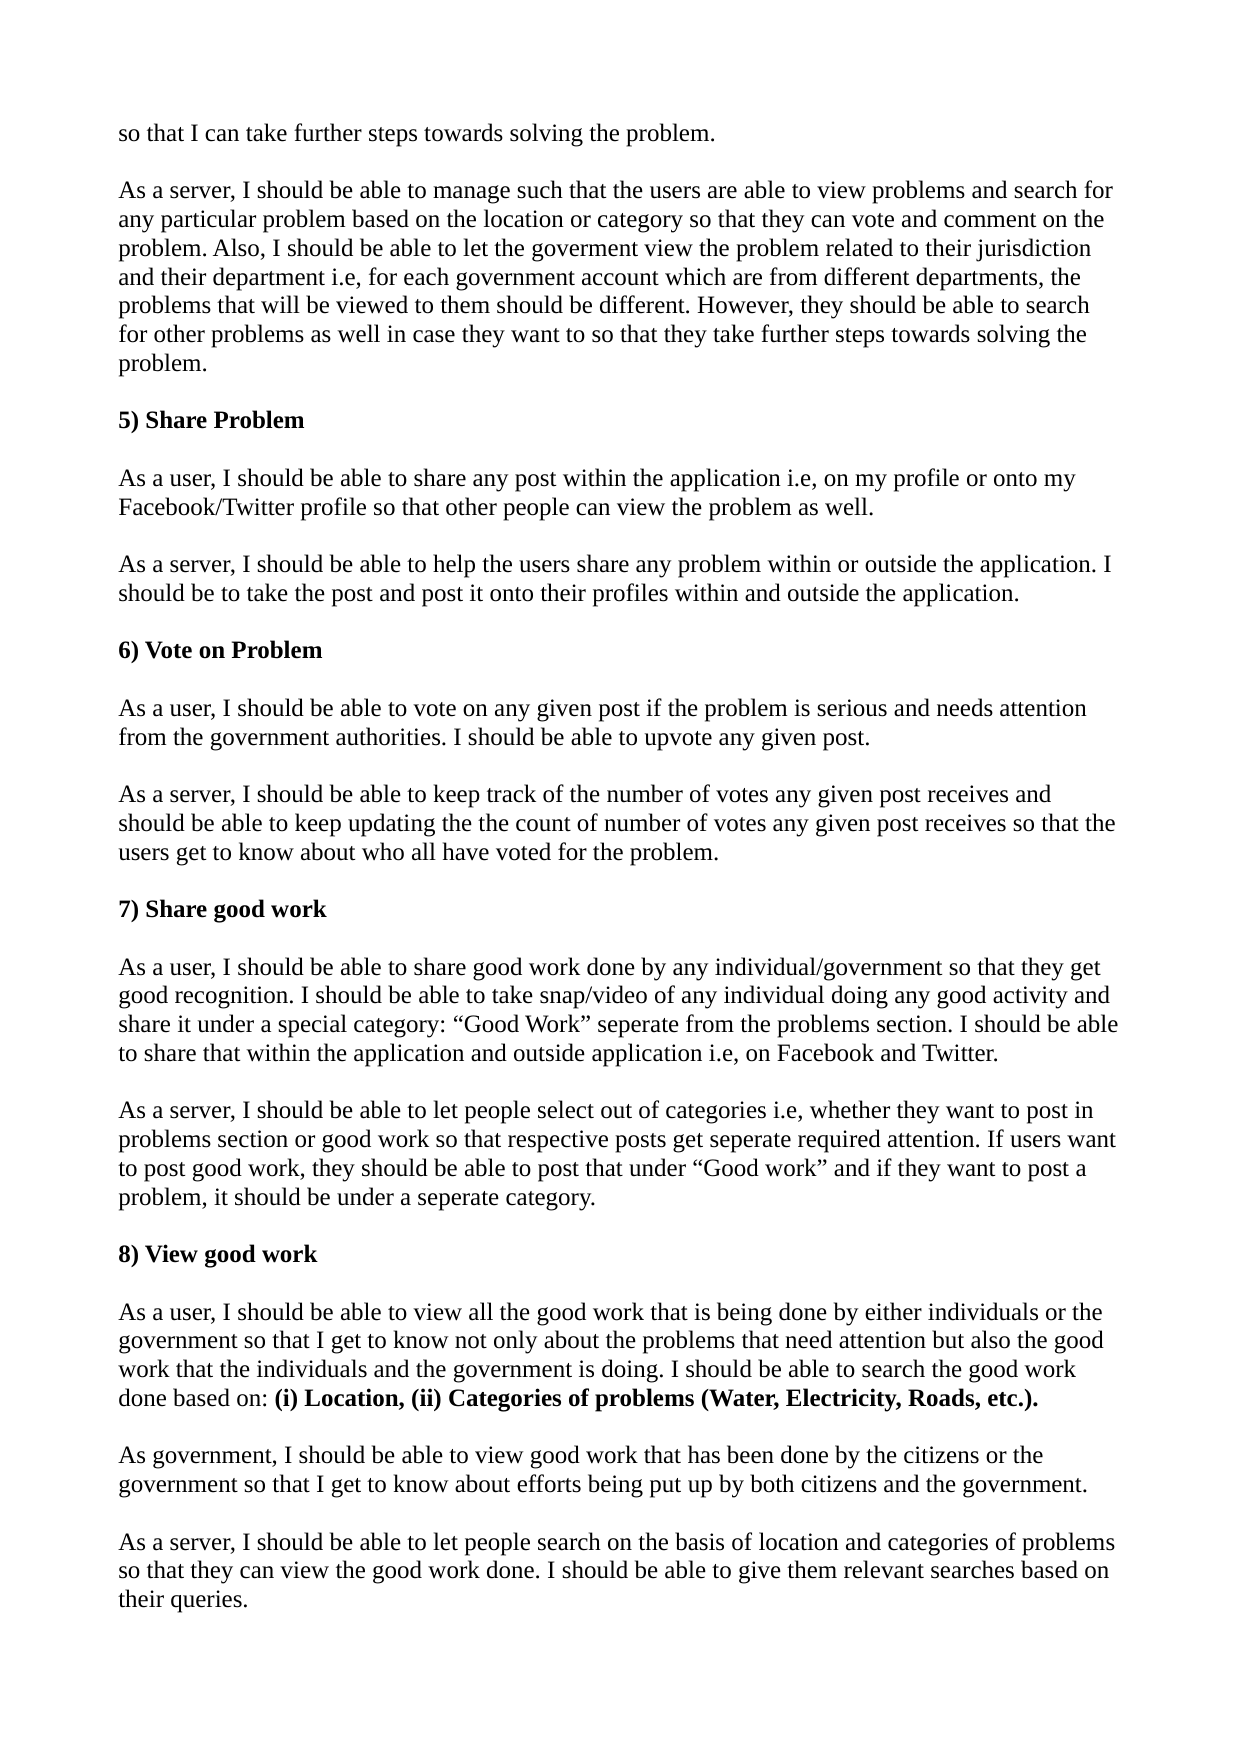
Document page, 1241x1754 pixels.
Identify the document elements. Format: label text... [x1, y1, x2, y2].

text 7) Share good work [118, 894, 1122, 923]
text As a user, I should be able to view all the good work that is being done by either individuals or the government so that I get to know not only about the problems that need attention but also the good work that the individuals and the government is doing. I should be able to search the good work done based on: (i) Location, (ii) Categories of problems (Water, Electricity, Roads, etc.). [118, 1297, 1122, 1412]
text As a server, I should be able to help the users share any problem within or outside the application. I should be to take the post and post it onto their profiles within and outside the application. [118, 549, 1122, 607]
text As a user, I should be able to vote on any given post if the problem is serious and needs attention from the government authorities. I should be able to upvote any given post. [118, 693, 1122, 751]
text As a user, I should be able to share any post within the application i.e, on my profile or onto my Facebook/Twitter profile so that other people can view the problem as well. [118, 463, 1122, 521]
text so that I can take further steps towards solving the problem. [118, 118, 1122, 147]
text As a server, I should be able to let people select out of categories i.e, whether they want to post in problems section or good work so that respective posts get seperate required attention. If users want to post good work, they should be able to post that under “Good work” and if they want to post a problem, it should be under a seperate category. [118, 1096, 1122, 1211]
text 6) Vote on Problem [118, 636, 1122, 664]
text As a server, I should be able to manage such that the users are able to view problems and search for any particular problem based on the location or category so that they can vote and comment on the problem. Also, I should be able to let the goverment view the problem related to their jurisdiction and their department i.e, for each government account which are from different departments, the problems that will be viewed to them should be different. However, they should be able to search for other problems as well in case they want to so that they take further steps towards solving the problem. [118, 176, 1122, 377]
text As a user, I should be able to share good work done by any individual/government so that they get good recognition. I should be able to take snap/video of any individual doing any good activity and share it under a special category: “Good Work” seperate from the problems section. I should be able to share that within the application and outside application i.e, on Facebook and Twitter. [118, 952, 1122, 1067]
text 8) View good work [118, 1239, 1122, 1268]
text As a server, I should be able to keep track of the number of votes any given post receives and should be able to keep updating the the count of number of votes any given post receives so that the users get to know about who all have voted for the problem. [118, 779, 1122, 866]
text As government, I should be able to view good work that has been done by the citizens or the government so that I get to know about efforts being put up by both citizens and the government. [118, 1441, 1122, 1498]
text As a server, I should be able to let people search on the basis of location and categories of problems so that they can view the good work done. I should be able to give them relevant searches based on their queries. [118, 1527, 1122, 1613]
text 5) Share Problem [118, 406, 1122, 434]
